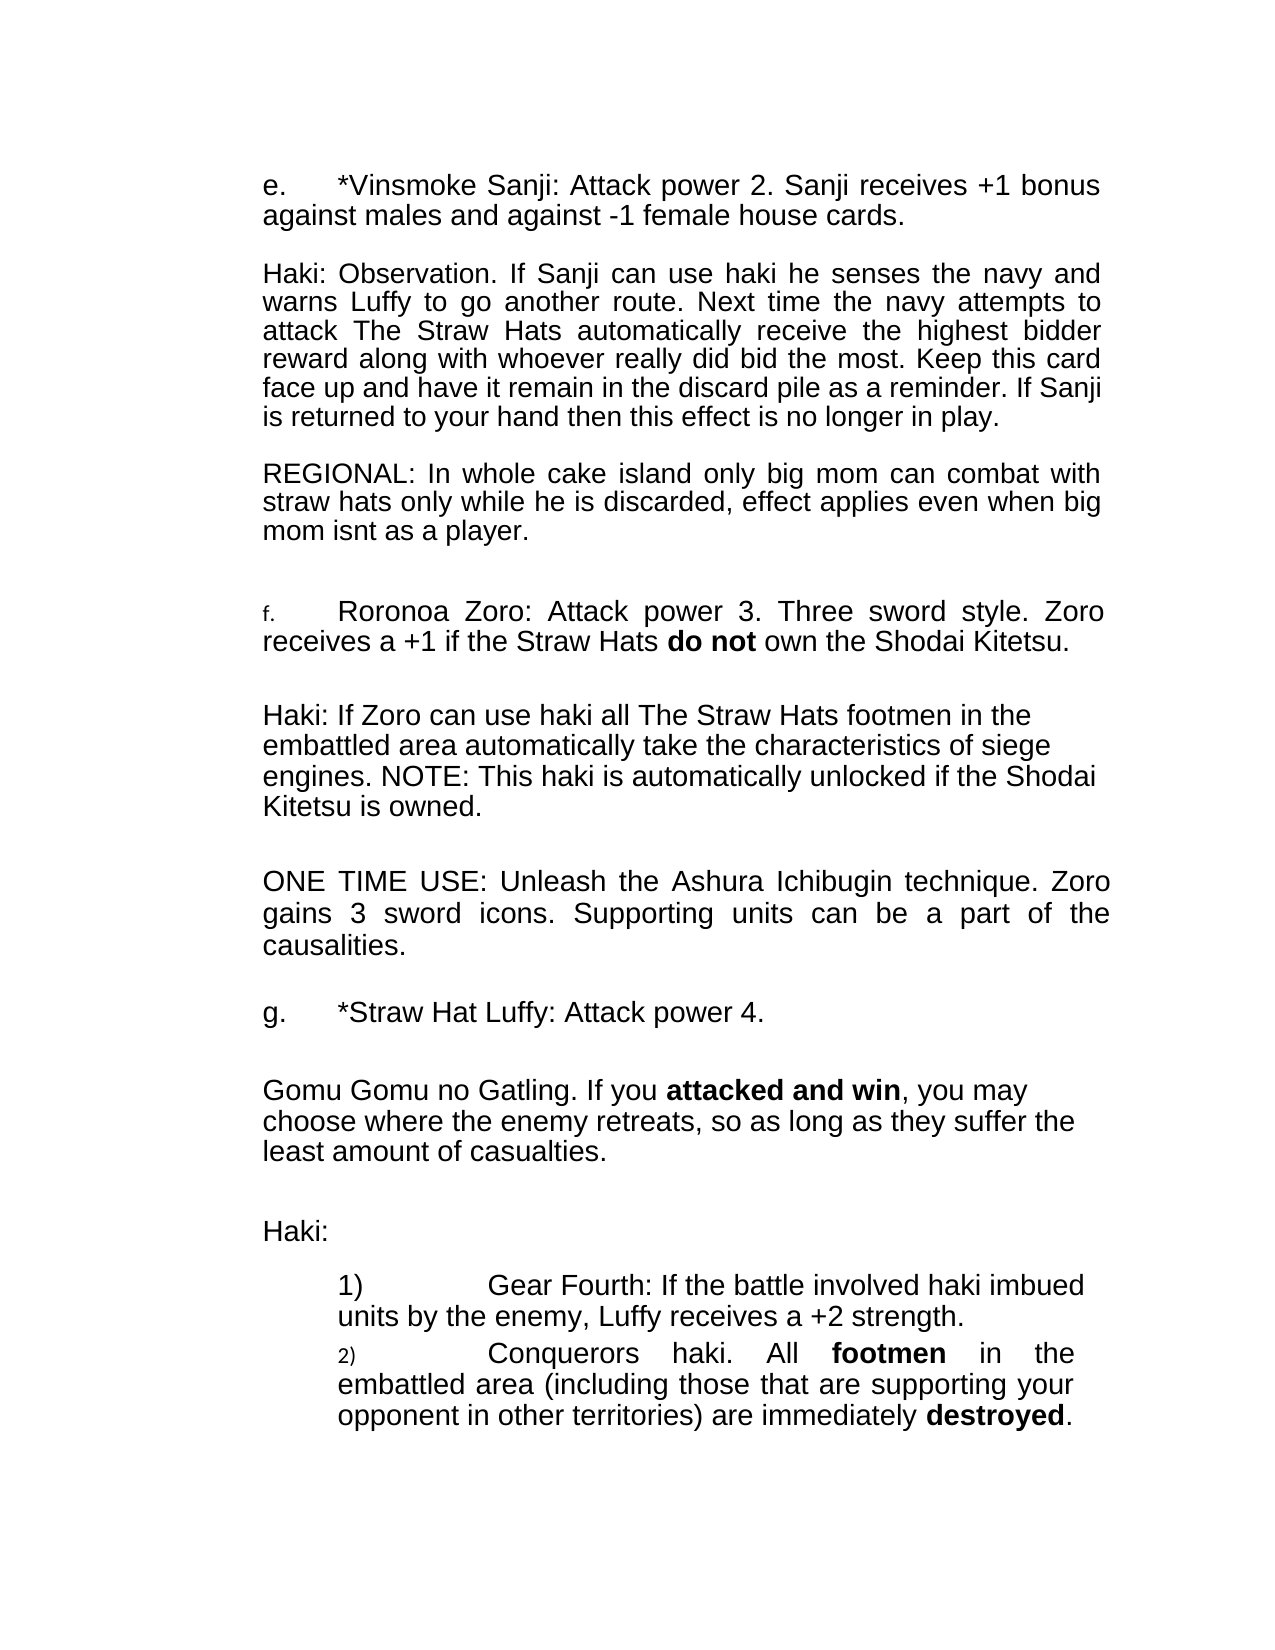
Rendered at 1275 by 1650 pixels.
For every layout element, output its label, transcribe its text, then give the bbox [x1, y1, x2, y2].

list *Straw Hat Luffy: Attack power 4. [262, 995, 1123, 1029]
list Gear Fourth: If the battle involved haki imbued units by the enemy, Luffy receives a +2 strength. [337, 1271, 1119, 1332]
text Haki: Observation. If Sanji can use haki he senses the navy and warns Luffy to go another route. Next time the navy attempts to attack The Straw Hats automatically receive the highest bidder reward along with whoever really did bid the most. Keep this card face up and have it remain in the discard pile as a reminder. If Sanji is returned to your hand then this effect is no longer in play. [262, 261, 1102, 432]
list Conquerors haki. All footmen in the embattled area (including those that are supporting your opponent in other territories) are immediately destroyed. [337, 1339, 1075, 1432]
text REGIONAL: In whole cake island only big mom can combat with straw hats only while he is discarded, effect applies even when big mom isnt as a player. [262, 460, 1102, 546]
text Haki: If Zoro can use haki all The Straw Hats footmen in the embattled area automatically take the characteristics of siege engines. NOTE: This haki is automatically unlocked if the Shodai Kitetsu is owned. [262, 701, 1121, 823]
text Haki: [262, 1214, 1123, 1247]
list *Vinsmoke Sanji: Attack power 2. Sanji receives +1 bonus against males and against -1 female house cards. [262, 172, 1102, 231]
text Gomu Gomu no Gatling. If you attacked and win, you may choose where the enemy retreats, so as long as they suffer the least amount of casualties. [262, 1076, 1119, 1168]
text ONE TIME USE: Unleash the Ashura Ichibugin technique. Zoro gains 3 sword icons. Supporting units can be a part of the causalities. [262, 866, 1112, 962]
list Roronoa Zoro: Attack power 3. Three sword style. Zoro receives a +1 if the Straw Hats do not own the Shodai Kitetsu. [262, 597, 1106, 657]
